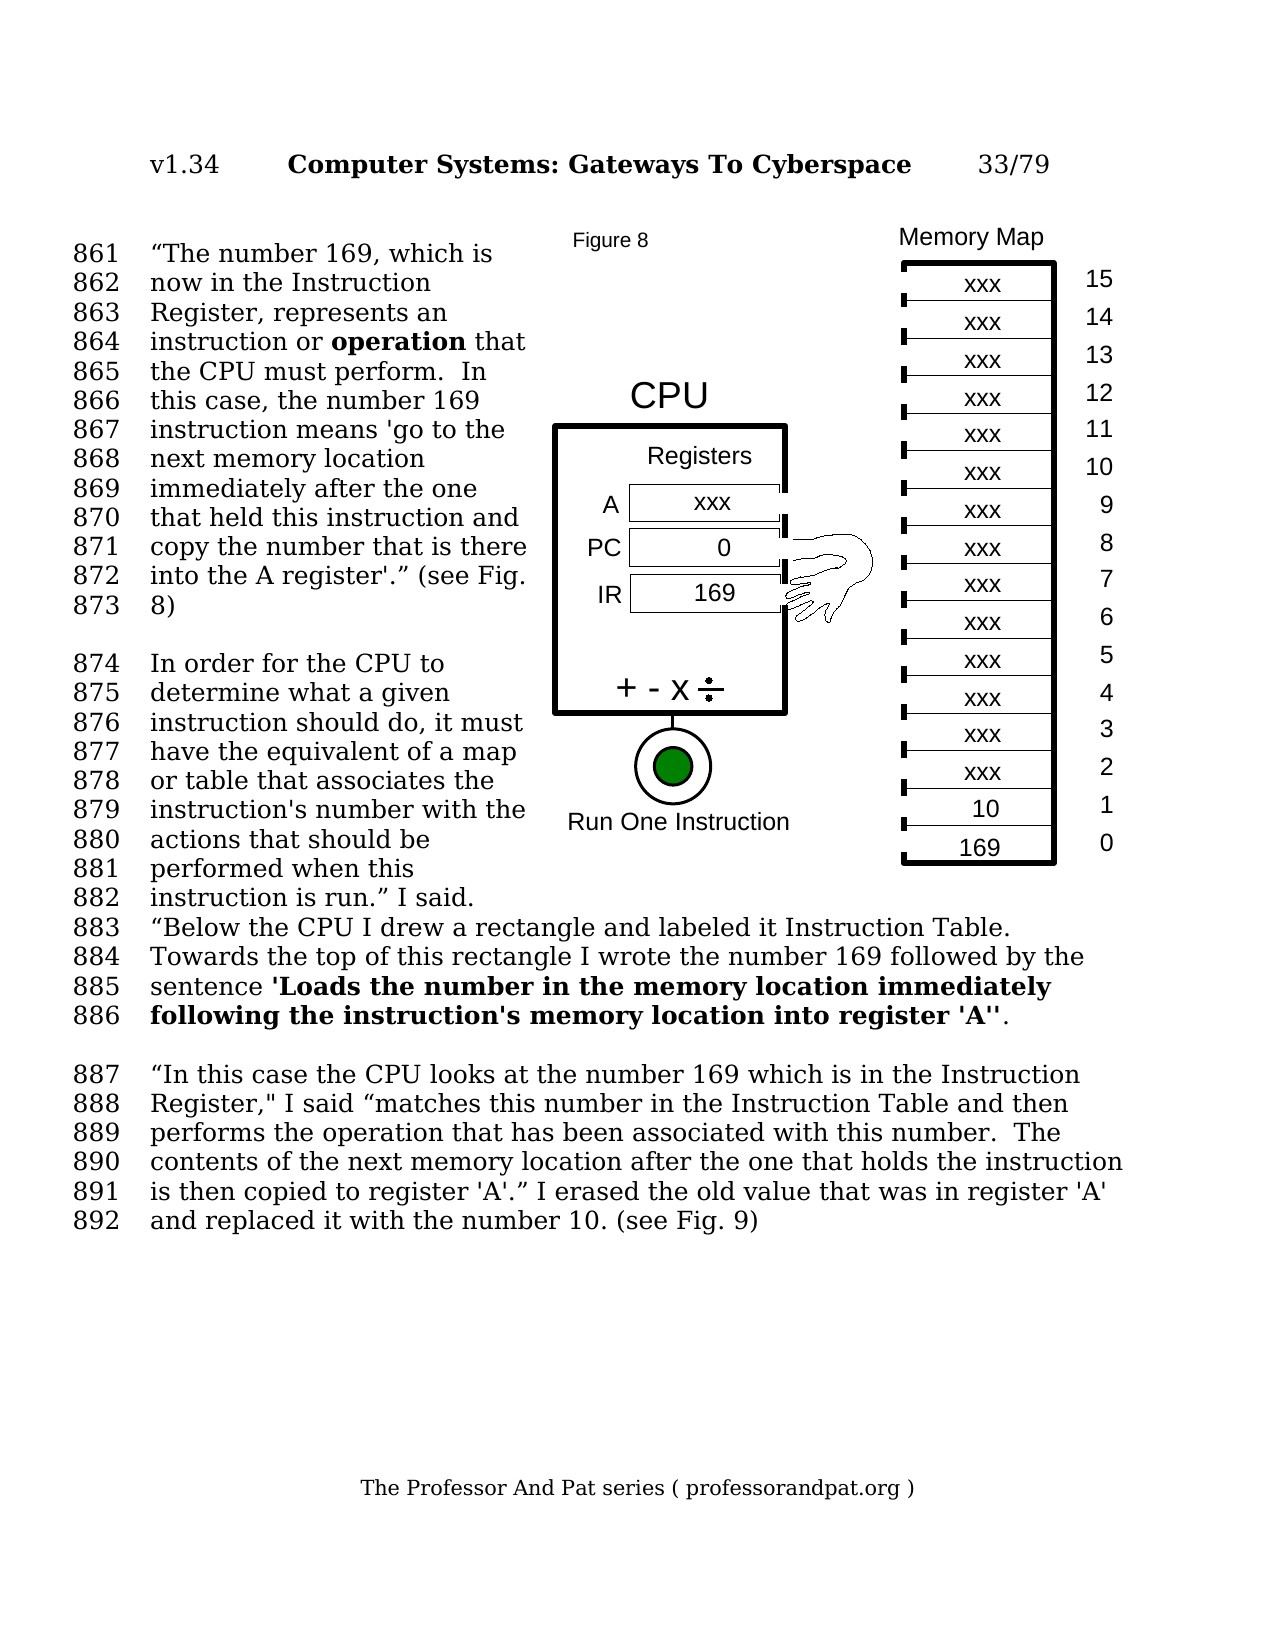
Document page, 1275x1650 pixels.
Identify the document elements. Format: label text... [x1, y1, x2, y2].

text “The number 169, which is now in the Instruction Register, represents an instruction or operation that the CPU must perform. In this case, the number 169 instruction means 'go to the next memory location immediately after the one that held this instruction and copy the number that is there into the A register'.” (see Fig. 8) [150, 239, 1125, 620]
text “In this case the CPU looks at the number 169 which is in the Instruction Register," I said “matches this number in the Instruction Table and then performs the operation that has been associated with this number. The contents of the next memory location after the one that holds the instruction is then copied to register 'A'.” I erased the old value that was in register 'A' and replaced it with the number 10. (see Fig. 9) [150, 1060, 1125, 1235]
text In order for the CPU to determine what a given instruction should do, it must have the equivalent of a map or table that associates the instruction's number with the actions that should be performed when this instruction is run.” I said. “Below the CPU I drew a rectangle and labeled it Instruction Table. Towards the top of this rectangle I wrote the number 169 followed by the sentence 'Loads the number in the memory location immediately following the instruction's memory location into register 'A''. [150, 649, 1125, 1031]
